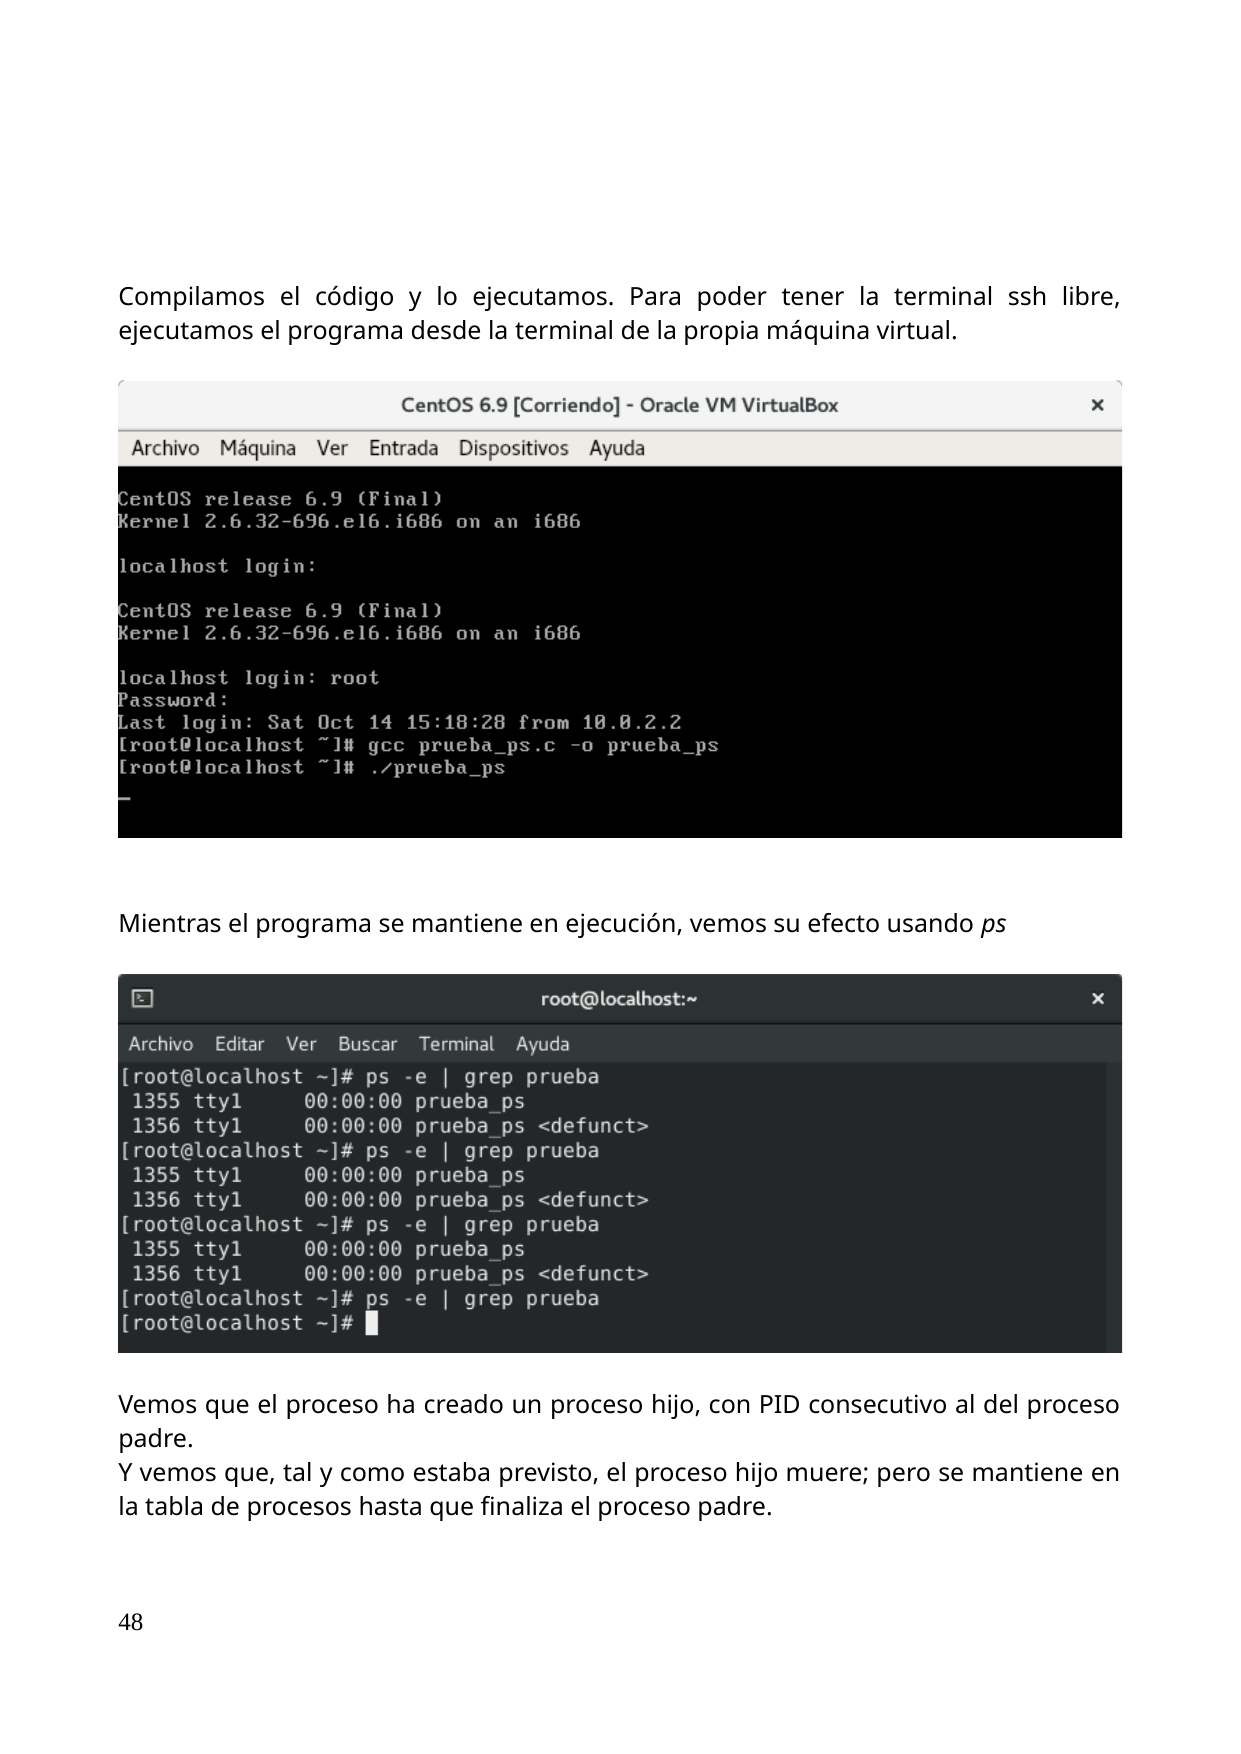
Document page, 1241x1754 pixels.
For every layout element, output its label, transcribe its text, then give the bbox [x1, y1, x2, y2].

picture [118, 380, 1123, 838]
text Y vemos que, tal y como estaba previsto, el proceso hijo muere; pero se mantiene en la tabla de procesos hasta que finaliza el proceso padre. [118, 1455, 1122, 1523]
text Compilamos el código y lo ejecutamos. Para poder tener la terminal ssh libre, ejecutamos el programa desde la terminal de la propia máquina virtual. [118, 278, 1122, 347]
text Vemos que el proceso ha creado un proceso hijo, con PID consecutivo al del proceso padre. [118, 1387, 1122, 1455]
text Mientras el programa se mantiene en ejecución, vemos su efecto usando ps [118, 906, 1122, 940]
picture [118, 974, 1123, 1353]
